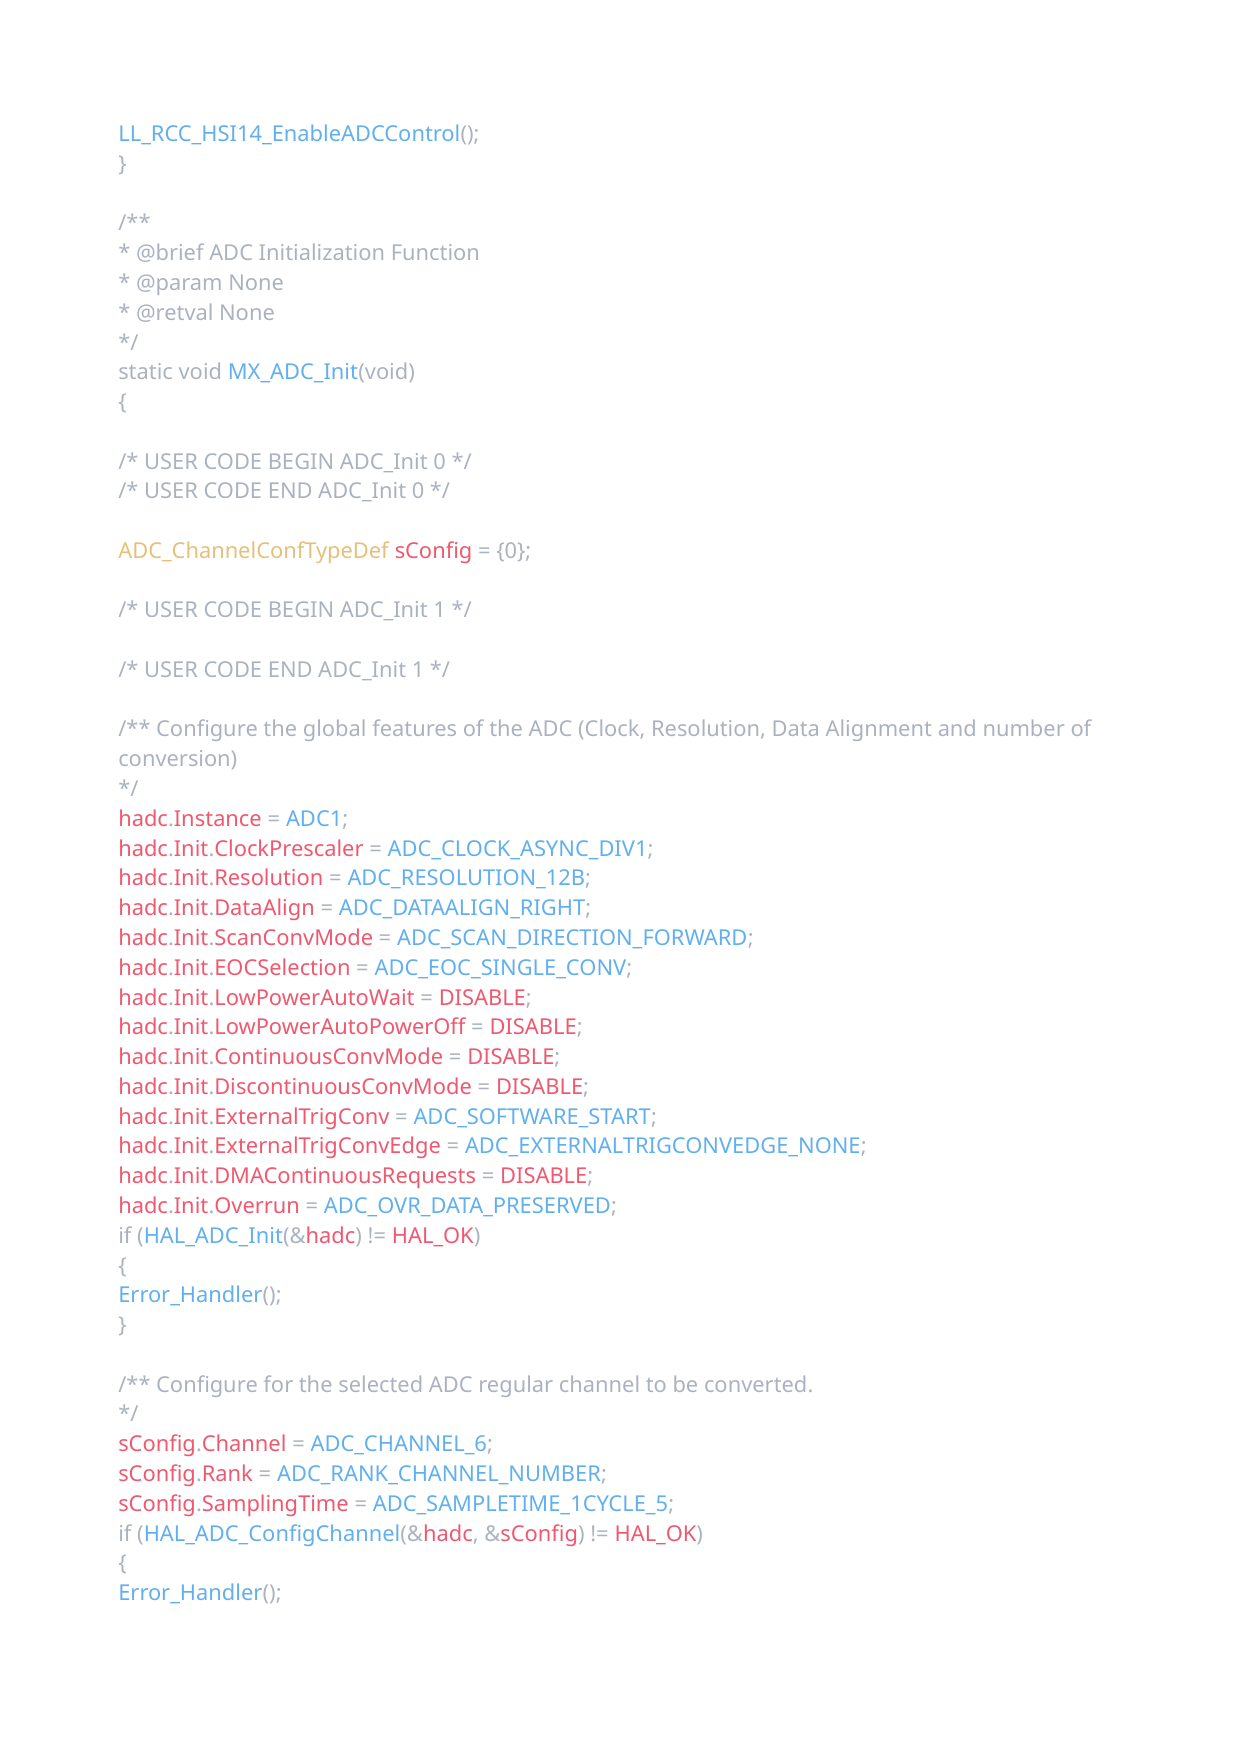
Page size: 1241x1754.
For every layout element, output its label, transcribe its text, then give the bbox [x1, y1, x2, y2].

text hadc.Init.ContinuousConvMode = DISABLE; [118, 1041, 1122, 1071]
text * @param None [118, 267, 1122, 297]
text hadc.Init.Overrun = ADC_OVR_DATA_PRESERVED; [118, 1190, 1122, 1220]
text { [118, 1547, 1122, 1577]
text { [118, 1249, 1122, 1279]
text hadc.Init.ScanConvMode = ADC_SCAN_DIRECTION_FORWARD; [118, 922, 1122, 952]
text */ [118, 773, 1122, 803]
text /** Configure the global features of the ADC (Clock, Resolution, Data Alignment and number of conversion) [118, 713, 1122, 773]
text Error_Handler(); [118, 1279, 1122, 1309]
text hadc.Init.Resolution = ADC_RESOLUTION_12B; [118, 862, 1122, 892]
text hadc.Init.ExternalTrigConvEdge = ADC_EXTERNALTRIGCONVEDGE_NONE; [118, 1130, 1122, 1160]
text /* USER CODE END ADC_Init 0 */ [118, 475, 1122, 505]
text /* USER CODE END ADC_Init 1 */ [118, 654, 1122, 684]
text hadc.Init.DataAlign = ADC_DATAALIGN_RIGHT; [118, 892, 1122, 922]
text sConfig.Rank = ADC_RANK_CHANNEL_NUMBER; [118, 1458, 1122, 1488]
text * @brief ADC Initialization Function [118, 237, 1122, 267]
text hadc.Init.DMAContinuousRequests = DISABLE; [118, 1160, 1122, 1190]
text hadc.Instance = ADC1; [118, 803, 1122, 832]
text sConfig.SamplingTime = ADC_SAMPLETIME_1CYCLE_5; [118, 1488, 1122, 1518]
text hadc.Init.DiscontinuousConvMode = DISABLE; [118, 1071, 1122, 1101]
text } [118, 148, 1122, 178]
text Error_Handler(); [118, 1577, 1122, 1607]
text static void MX_ADC_Init(void) [118, 356, 1122, 386]
text hadc.Init.EOCSelection = ADC_EOC_SINGLE_CONV; [118, 952, 1122, 981]
text hadc.Init.ExternalTrigConv = ADC_SOFTWARE_START; [118, 1101, 1122, 1130]
text LL_RCC_HSI14_EnableADCControl(); [118, 118, 1122, 148]
text /** [118, 207, 1122, 237]
text sConfig.Channel = ADC_CHANNEL_6; [118, 1428, 1122, 1458]
text /* USER CODE BEGIN ADC_Init 1 */ [118, 594, 1122, 624]
text } [118, 1309, 1122, 1339]
text * @retval None [118, 297, 1122, 327]
text hadc.Init.LowPowerAutoWait = DISABLE; [118, 981, 1122, 1011]
text if (HAL_ADC_Init(&hadc) != HAL_OK) [118, 1220, 1122, 1249]
text hadc.Init.LowPowerAutoPowerOff = DISABLE; [118, 1011, 1122, 1041]
text */ [118, 1398, 1122, 1428]
text hadc.Init.ClockPrescaler = ADC_CLOCK_ASYNC_DIV1; [118, 832, 1122, 862]
text { [118, 386, 1122, 416]
text /* USER CODE BEGIN ADC_Init 0 */ [118, 446, 1122, 475]
text /** Configure for the selected ADC regular channel to be converted. [118, 1369, 1122, 1398]
text ADC_ChannelConfTypeDef sConfig = {0}; [118, 535, 1122, 565]
text */ [118, 327, 1122, 356]
text if (HAL_ADC_ConfigChannel(&hadc, &sConfig) != HAL_OK) [118, 1518, 1122, 1547]
